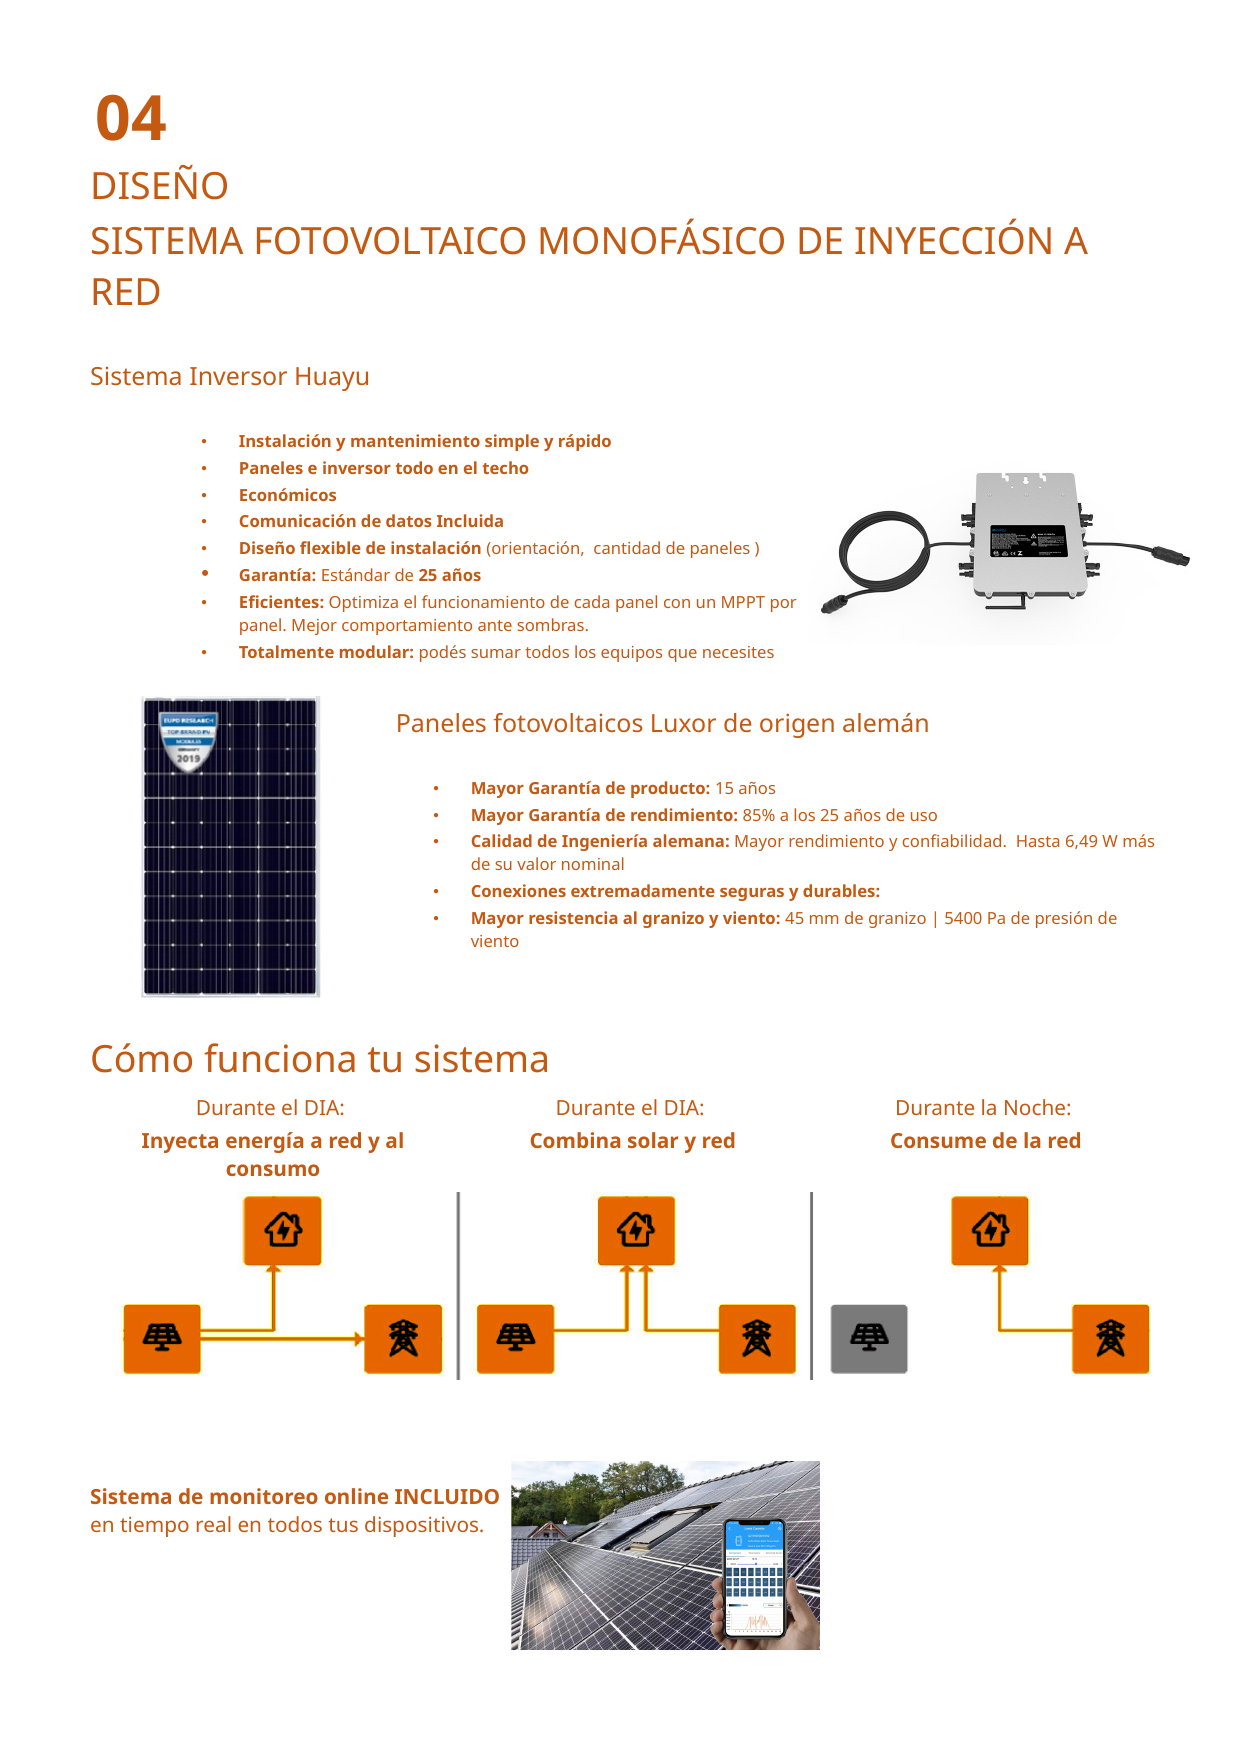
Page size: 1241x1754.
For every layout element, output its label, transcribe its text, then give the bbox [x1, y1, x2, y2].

text [820, 1482, 1162, 1539]
list Mayor Garantía de producto: 15 años [322, 776, 1162, 799]
table_header Durante el DIA: Combina solar y red [456, 1088, 810, 1192]
text Paneles fotovoltaicos Luxor de origen alemán [322, 705, 1162, 739]
text SISTEMA FOTOVOLTAICO MONOFÁSICO DE INYECCIÓN A RED [90, 214, 1162, 316]
text Sistema de monitoreo online INCLUIDO en tiempo real en todos tus dispositivos. [90, 1482, 511, 1539]
table_header Durante la Noche: Consume de la red [810, 1088, 1162, 1192]
list Económicos [201, 483, 807, 506]
list Conexiones extremadamente seguras y durables: [322, 879, 1162, 902]
list Diseño flexible de instalación (orientación, cantidad de paneles ) [201, 537, 807, 560]
list Paneles e inversor todo en el techo [201, 456, 807, 479]
list Totalmente modular: podés sumar todos los equipos que necesites [201, 640, 1162, 663]
picture [807, 449, 1201, 645]
list Mayor resistencia al granizo y viento: 45 mm de granizo | 5400 Pa de presión de viento [322, 906, 1162, 952]
text Cómo funciona tu sistema [90, 1032, 1162, 1083]
list Comunicación de datos Incluida [201, 510, 807, 533]
list Garantía: Estándar de 25 años [201, 564, 807, 587]
text Sistema Inversor Huayu [90, 359, 1162, 393]
table_header Durante el DIA: Inyecta energía a red y al consumo [90, 1088, 456, 1193]
text DISEÑO [90, 159, 1162, 210]
picture [139, 696, 322, 999]
list Eficientes: Optimiza el funcionamiento de cada panel con un MPPT por panel. Mejor comportamiento ante sombras. [201, 591, 807, 636]
picture [511, 1461, 820, 1650]
list Calidad de Ingeniería alemana: Mayor rendimiento y confiabilidad. Hasta 6,49 W más de su valor nominal [322, 830, 1162, 875]
list Mayor Garantía de rendimiento: 85% a los 25 años de uso [322, 803, 1162, 826]
list Instalación y mantenimiento simple y rápido [201, 429, 1162, 452]
